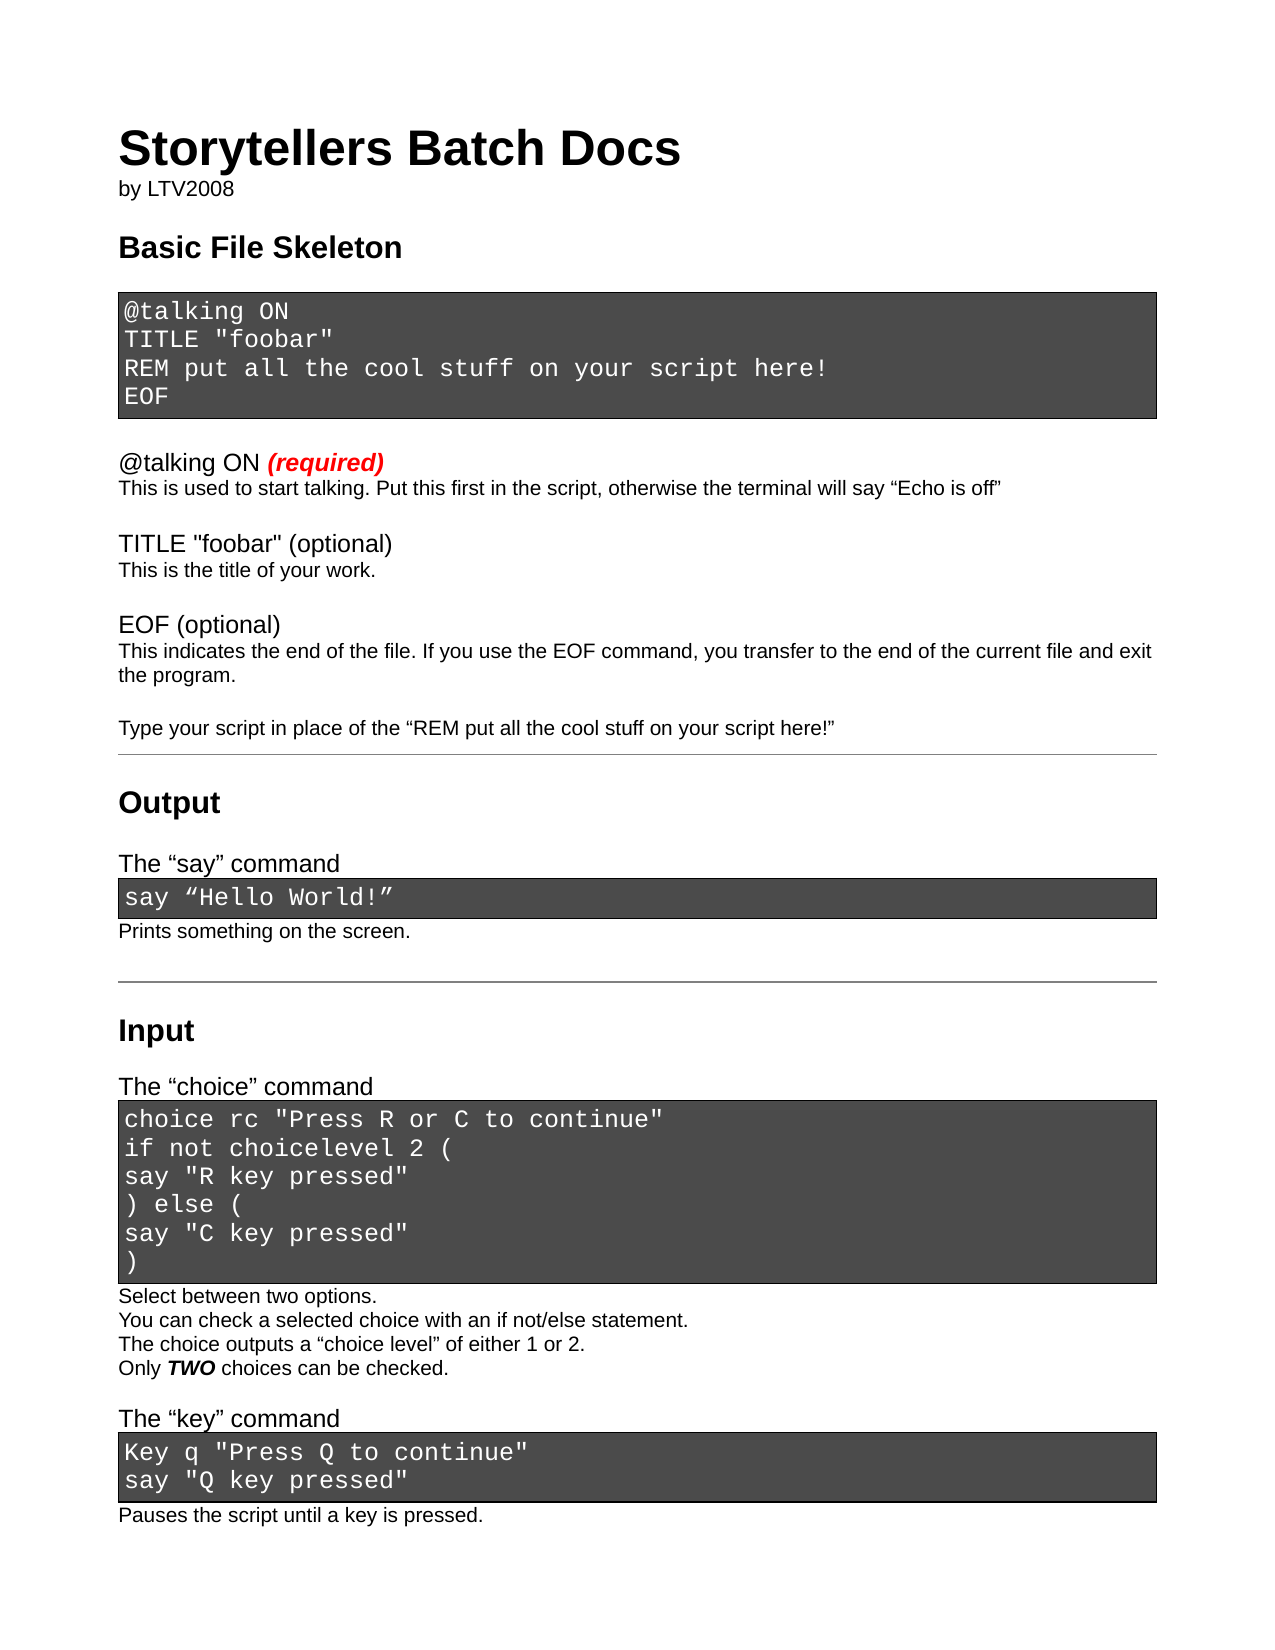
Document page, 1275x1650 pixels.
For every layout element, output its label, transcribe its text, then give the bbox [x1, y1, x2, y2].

text Prints something on the screen. [118, 919, 1157, 943]
text Type your script in place of the “REM put all the cool stuff on your script here!” [118, 716, 1157, 740]
text Basic File Skeleton [118, 229, 1157, 266]
text The “key” command [118, 1403, 1157, 1432]
table_header choice rc "Press R or C to continue" if not choicelevel 2 ( say "R key pressed" ) else ( say "C key pressed" ) [119, 1101, 1156, 1283]
text Select between two options. [118, 1284, 1157, 1308]
text This is the title of your work. [118, 558, 1157, 582]
text The choice outputs a “choice level” of either 1 or 2. [118, 1332, 1157, 1356]
table_header Key q "Press Q to continue" say "Q key pressed" [119, 1433, 1156, 1501]
text You can check a selected choice with an if not/else statement. [118, 1308, 1157, 1332]
text The “say” command [118, 849, 1157, 877]
text EOF (optional) [118, 610, 1157, 639]
table_header @talking ON TITLE "foobar" REM put all the cool stuff on your script here! EOF [119, 293, 1156, 418]
text The “choice” command [118, 1071, 1157, 1100]
text This is used to start talking. Put this first in the script, otherwise the terminal will say “Echo is off” [118, 476, 1157, 500]
text Output [118, 784, 1157, 820]
text This indicates the end of the file. If you use the EOF command, you transfer to the end of the current file and exit the program. [118, 639, 1157, 687]
text Storytellers Batch Docs [118, 118, 1157, 176]
text @talking ON (required) [118, 447, 1157, 476]
text Only TWO choices can be checked. [118, 1356, 1157, 1379]
table_header say “Hello World!” [119, 879, 1156, 918]
text TITLE "foobar" (optional) [118, 529, 1157, 558]
text by LTV2008 [118, 176, 1157, 201]
text Pauses the script until a key is pressed. [118, 1503, 1157, 1526]
text Input [118, 1012, 1157, 1047]
